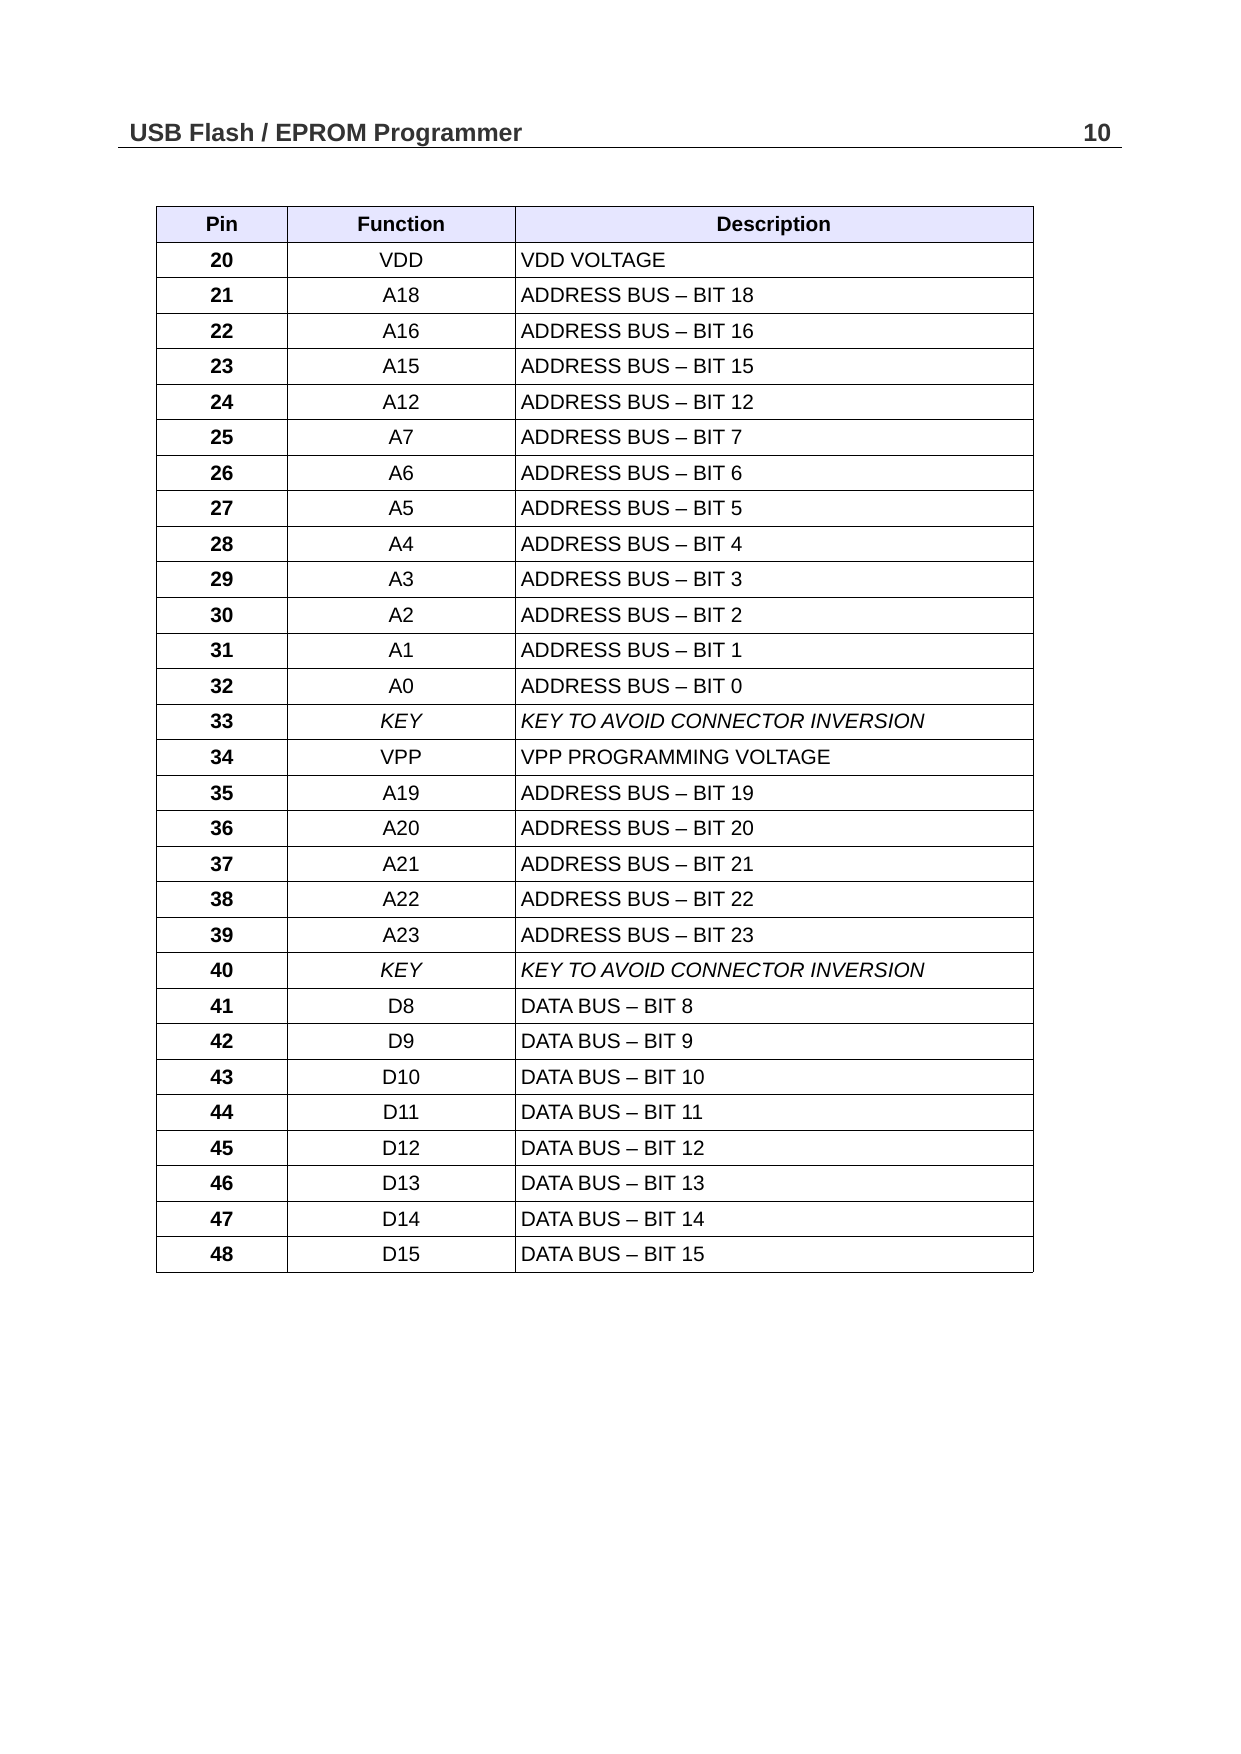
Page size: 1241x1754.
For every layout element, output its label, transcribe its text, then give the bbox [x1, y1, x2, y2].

table_cell 23 [157, 349, 287, 384]
table_cell 34 [157, 740, 287, 774]
table_cell D9 [288, 1024, 515, 1059]
table_cell A23 [288, 918, 515, 952]
table_cell ADDRESS BUS – BIT 19 [516, 776, 1033, 810]
table_cell ADDRESS BUS – BIT 15 [516, 349, 1033, 384]
table_cell A4 [288, 527, 515, 561]
table_cell 37 [157, 847, 287, 881]
table_cell A20 [288, 811, 515, 846]
table_header Pin [157, 207, 287, 242]
table_cell 42 [157, 1024, 287, 1059]
table_cell 28 [157, 527, 287, 561]
table_cell ADDRESS BUS – BIT 2 [516, 598, 1033, 632]
table_cell 48 [157, 1237, 287, 1272]
table_cell DATA BUS – BIT 9 [516, 1024, 1033, 1059]
table_cell 44 [157, 1095, 287, 1130]
table_cell 22 [157, 314, 287, 348]
table_header Description [516, 207, 1033, 242]
table_cell DATA BUS – BIT 8 [516, 989, 1033, 1023]
table_cell 29 [157, 562, 287, 597]
table_cell A1 [288, 634, 515, 668]
table_cell 35 [157, 776, 287, 810]
table_cell 33 [157, 705, 287, 739]
table_cell 39 [157, 918, 287, 952]
table_cell A7 [288, 420, 515, 455]
table_cell D11 [288, 1095, 515, 1130]
table_cell VDD VOLTAGE [516, 243, 1033, 277]
table_cell 27 [157, 491, 287, 526]
table_cell ADDRESS BUS – BIT 5 [516, 491, 1033, 526]
table_cell 43 [157, 1060, 287, 1094]
table_cell 21 [157, 278, 287, 313]
table_cell 41 [157, 989, 287, 1023]
table_cell A3 [288, 562, 515, 597]
table_cell ADDRESS BUS – BIT 3 [516, 562, 1033, 597]
table_cell 38 [157, 882, 287, 917]
table_cell DATA BUS – BIT 14 [516, 1202, 1033, 1236]
table_cell D15 [288, 1237, 515, 1272]
table_cell ADDRESS BUS – BIT 20 [516, 811, 1033, 846]
table_cell 45 [157, 1131, 287, 1165]
table_cell 46 [157, 1166, 287, 1201]
table_cell A2 [288, 598, 515, 632]
table_cell D8 [288, 989, 515, 1023]
table_cell ADDRESS BUS – BIT 16 [516, 314, 1033, 348]
table_cell KEY TO AVOID CONNECTOR INVERSION [516, 953, 1033, 988]
table_cell D13 [288, 1166, 515, 1201]
table_cell A19 [288, 776, 515, 810]
table_cell 32 [157, 669, 287, 703]
table_cell VPP [288, 740, 515, 774]
table_cell ADDRESS BUS – BIT 6 [516, 456, 1033, 490]
table_cell D12 [288, 1131, 515, 1165]
table_cell KEY [288, 953, 515, 988]
table_cell 47 [157, 1202, 287, 1236]
table_cell ADDRESS BUS – BIT 1 [516, 634, 1033, 668]
table_cell D14 [288, 1202, 515, 1236]
table_cell ADDRESS BUS – BIT 21 [516, 847, 1033, 881]
table_cell 36 [157, 811, 287, 846]
table_cell 40 [157, 953, 287, 988]
table_cell A6 [288, 456, 515, 490]
table_cell DATA BUS – BIT 12 [516, 1131, 1033, 1165]
table_cell 24 [157, 385, 287, 419]
table_cell DATA BUS – BIT 11 [516, 1095, 1033, 1130]
table_cell KEY TO AVOID CONNECTOR INVERSION [516, 705, 1033, 739]
table_header Function [288, 207, 515, 242]
table_cell ADDRESS BUS – BIT 23 [516, 918, 1033, 952]
table_cell 20 [157, 243, 287, 277]
table_cell A0 [288, 669, 515, 703]
table_cell 31 [157, 634, 287, 668]
table_cell A12 [288, 385, 515, 419]
table_cell ADDRESS BUS – BIT 4 [516, 527, 1033, 561]
table_cell A21 [288, 847, 515, 881]
table_cell 26 [157, 456, 287, 490]
table_cell A22 [288, 882, 515, 917]
table_cell ADDRESS BUS – BIT 7 [516, 420, 1033, 455]
table_cell VPP PROGRAMMING VOLTAGE [516, 740, 1033, 774]
table_cell ADDRESS BUS – BIT 0 [516, 669, 1033, 703]
table_cell DATA BUS – BIT 13 [516, 1166, 1033, 1201]
table_cell D10 [288, 1060, 515, 1094]
table_cell A5 [288, 491, 515, 526]
table_cell A18 [288, 278, 515, 313]
table_cell KEY [288, 705, 515, 739]
table_cell A15 [288, 349, 515, 384]
table_cell ADDRESS BUS – BIT 12 [516, 385, 1033, 419]
table_cell 25 [157, 420, 287, 455]
table_cell 30 [157, 598, 287, 632]
table_cell ADDRESS BUS – BIT 22 [516, 882, 1033, 917]
table_cell A16 [288, 314, 515, 348]
table_cell VDD [288, 243, 515, 277]
table_cell ADDRESS BUS – BIT 18 [516, 278, 1033, 313]
table_cell DATA BUS – BIT 15 [516, 1237, 1033, 1272]
table_cell DATA BUS – BIT 10 [516, 1060, 1033, 1094]
